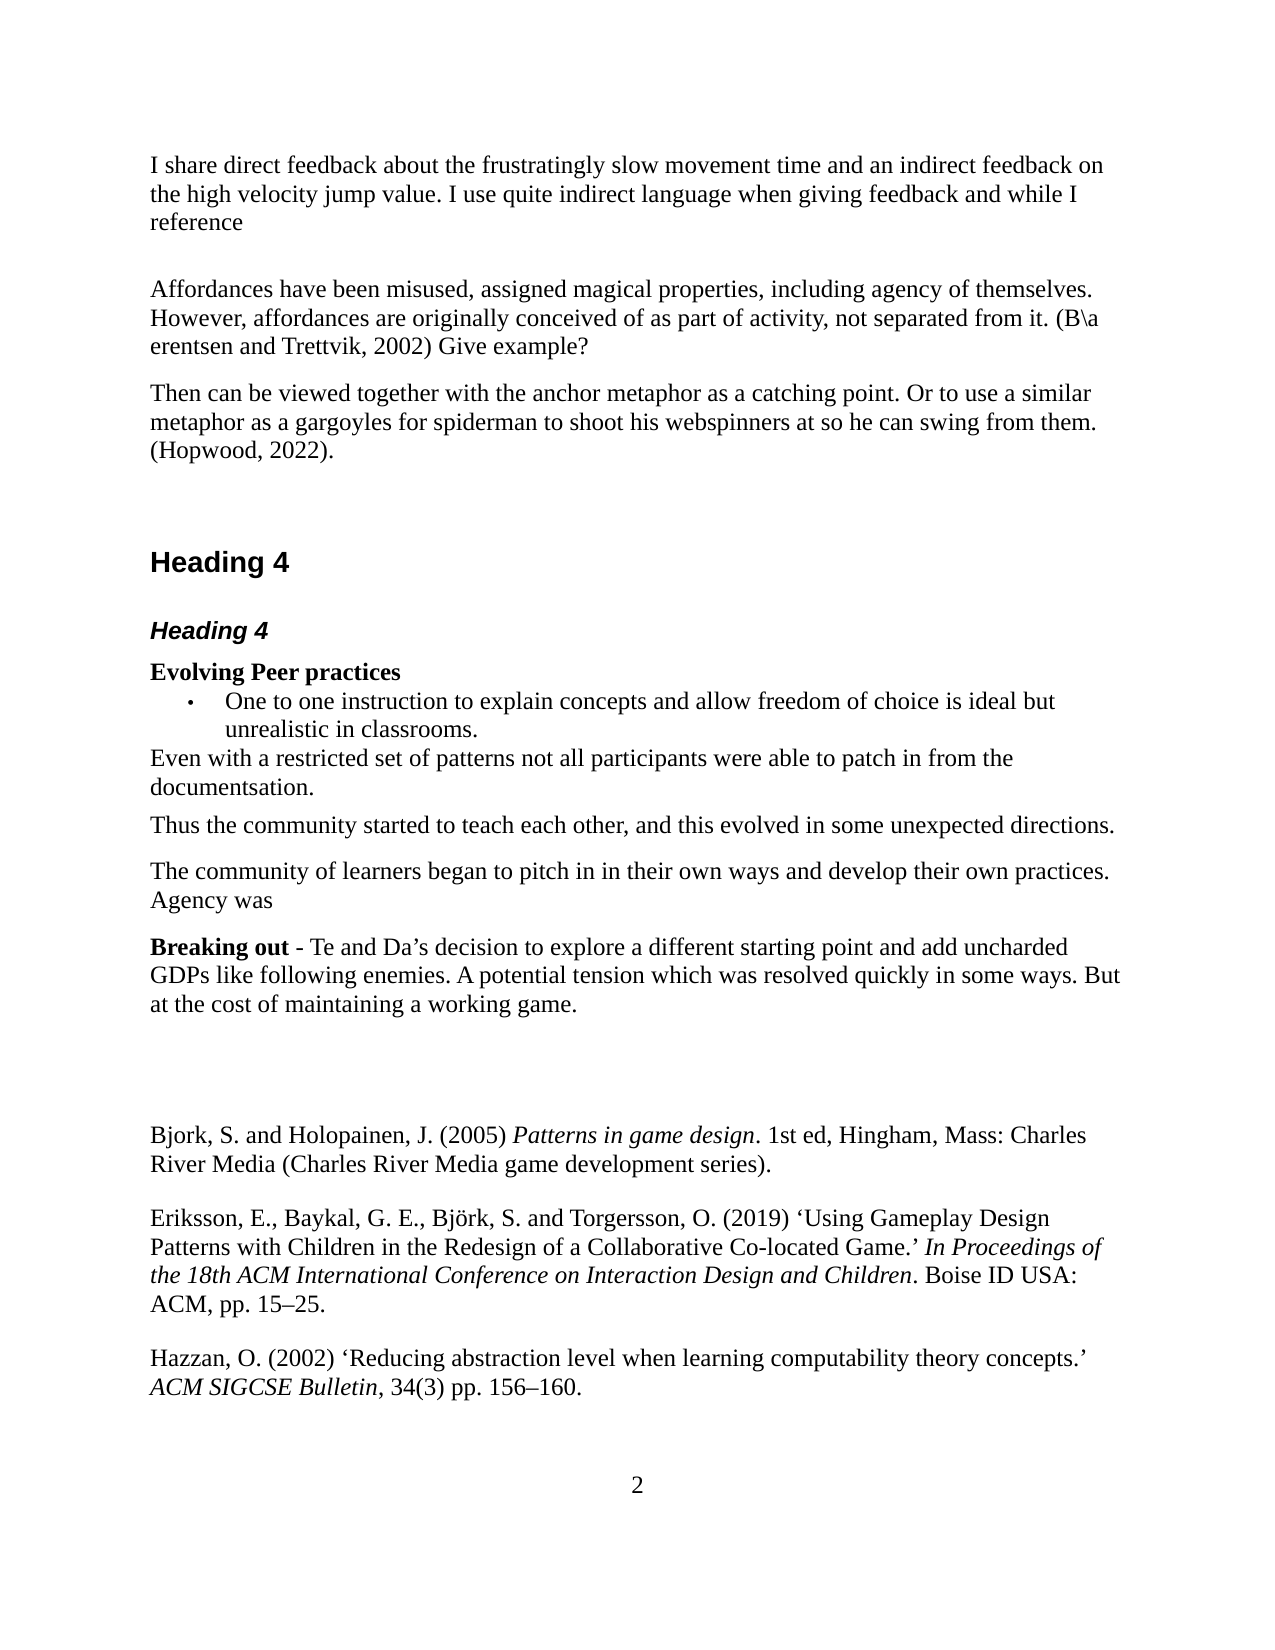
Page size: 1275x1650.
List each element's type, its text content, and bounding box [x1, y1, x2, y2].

text The community of learners began to pitch in in their own ways and develop their own practices. Agency was [150, 856, 1125, 914]
text Affordances have been misused, assigned magical properties, including agency of themselves. However, affordances are originally conceived of as part of activity, not separated from it. (B\a erentsen and Trettvik, 2002) Give example? [150, 274, 1125, 360]
list One to one instruction to explain concepts and allow freedom of choice is ideal but unrealistic in classrooms. [187, 686, 1125, 743]
text Thus the community started to teach each other, and this evolved in some unexpected directions. [150, 810, 1125, 838]
text I share direct feedback about the frustratingly slow movement time and an indirect feedback on the high velocity jump value. I use quite indirect language when giving feedback and while I reference [150, 150, 1125, 236]
text Evolving Peer practices [150, 657, 1125, 686]
text Eriksson, E., Baykal, G. E., Björk, S. and Torgersson, O. (2019) ‘Using Gameplay Design Patterns with Children in the Redesign of a Collaborative Co-located Game.’ In Proceedings of the 18th ACM International Conference on Interaction Design and Children. Boise ID USA: ACM, pp. 15–25. [150, 1203, 1125, 1318]
text Then can be viewed together with the anchor metaphor as a catching point. Or to use a similar metaphor as a gargoyles for spiderman to shoot his webspinners at so he can swing from them. (Hopwood, 2022). [150, 378, 1125, 464]
text Breaking out - Te and Da’s decision to explore a different starting point and add uncharded GDPs like following enemies. A potential tension which was resolved quickly in some ways. But at the cost of maintaining a working game. [150, 932, 1125, 1018]
text Hazzan, O. (2002) ‘Reducing abstraction level when learning computability theory concepts.’ ACM SIGCSE Bulletin, 34(3) pp. 156–160. [150, 1343, 1125, 1400]
text Even with a restricted set of patterns not all participants were able to patch in from the documentsation. [150, 743, 1125, 801]
subtitle Heading 4 [150, 616, 1125, 644]
text Bjork, S. and Holopainen, J. (2005) Patterns in game design. 1st ed, Hingham, Mass: Charles River Media (Charles River Media game development series). [150, 1120, 1125, 1178]
subtitle Heading 4 [150, 545, 1125, 578]
